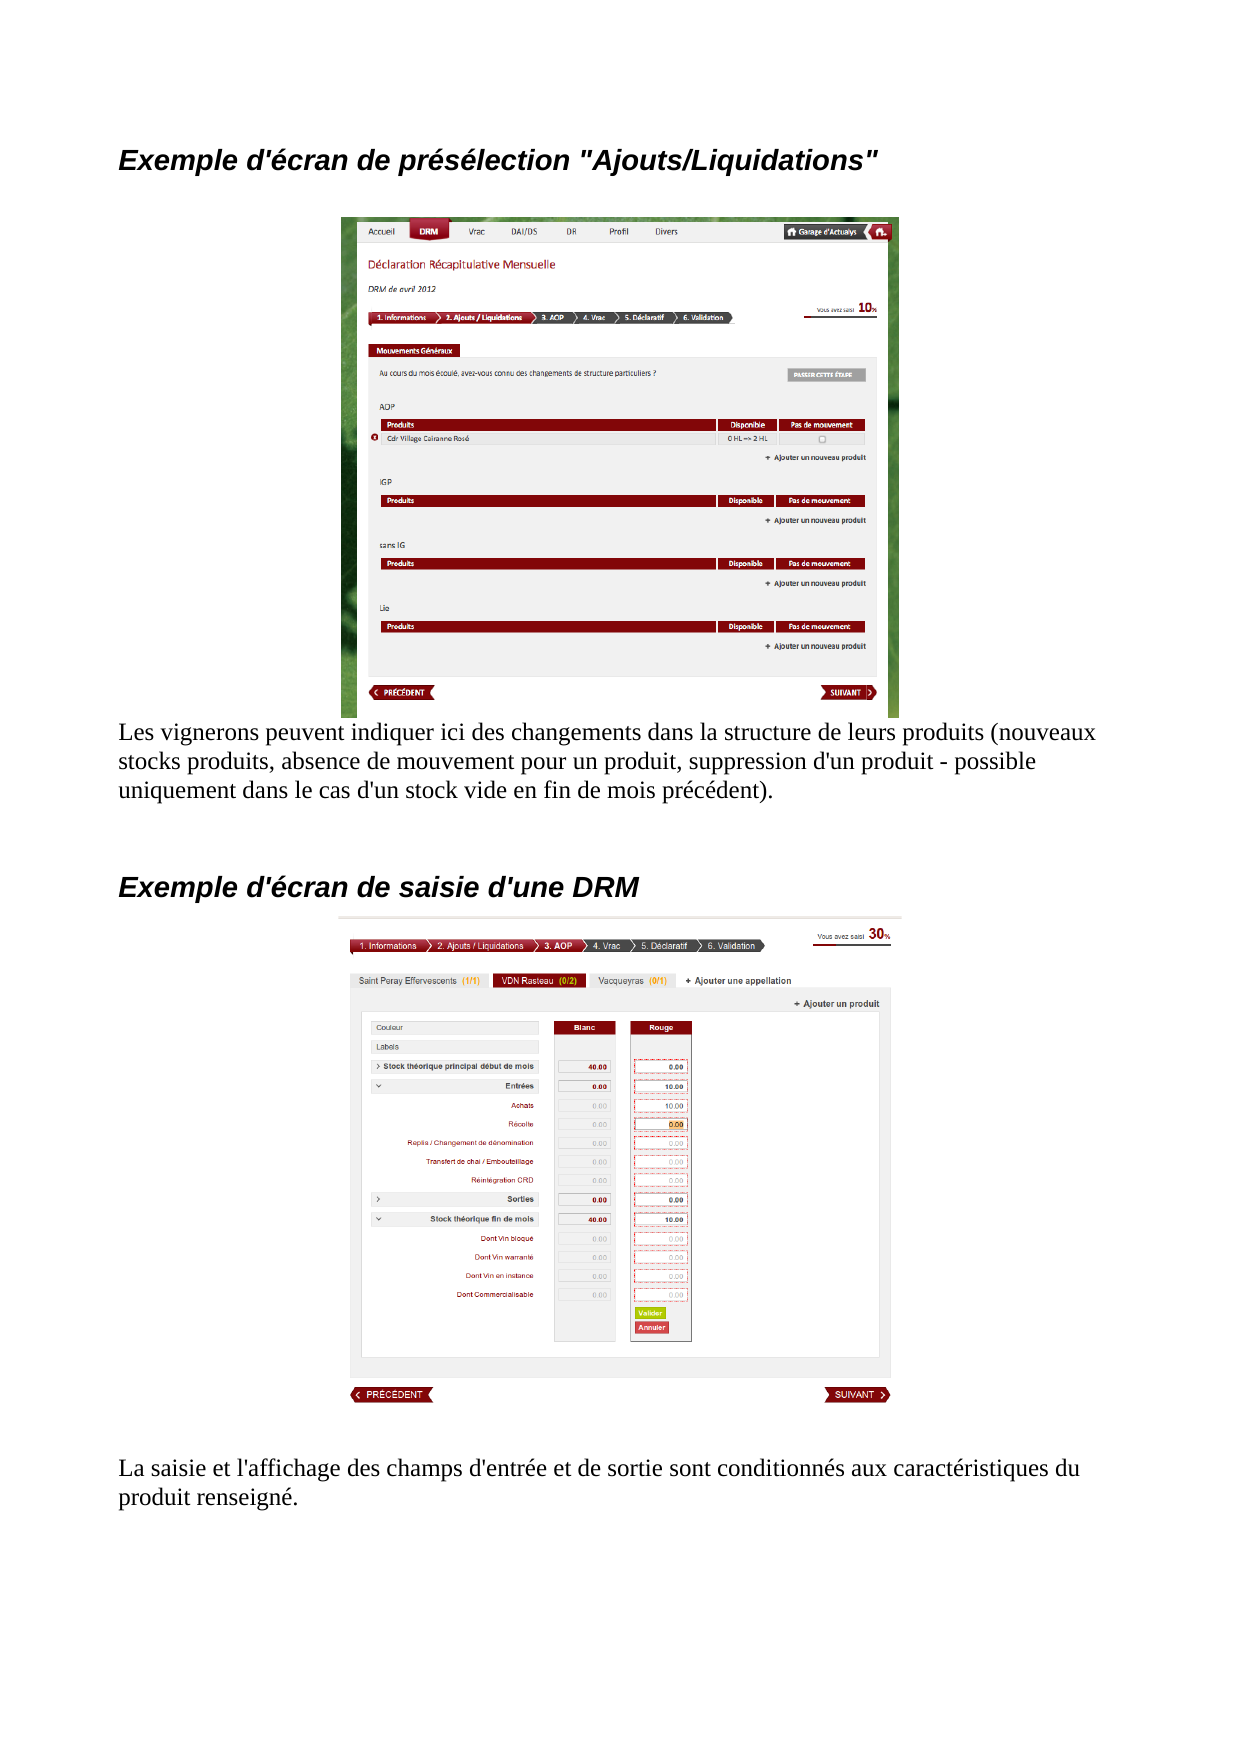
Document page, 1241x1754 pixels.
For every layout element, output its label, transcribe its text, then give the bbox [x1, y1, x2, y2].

text Les vignerons peuvent indiquer ici des changements dans la structure de leurs produits (nouveaux stocks produits, absence de mouvement pour un produit, suppression d'un produit - possible uniquement dans le cas d'un stock vide en fin de mois précédent). [118, 218, 1122, 804]
picture [341, 217, 899, 718]
picture [338, 916, 902, 1412]
subtitle Exemple d'écran de saisie d'une DRM [118, 870, 1122, 903]
subtitle Exemple d'écran de présélection "Ajouts/Liquidations" [118, 143, 1122, 177]
text La saisie et l'affichage des champs d'entrée et de sortie sont conditionnés aux caractéristiques du produit renseigné. [118, 1453, 1122, 1511]
